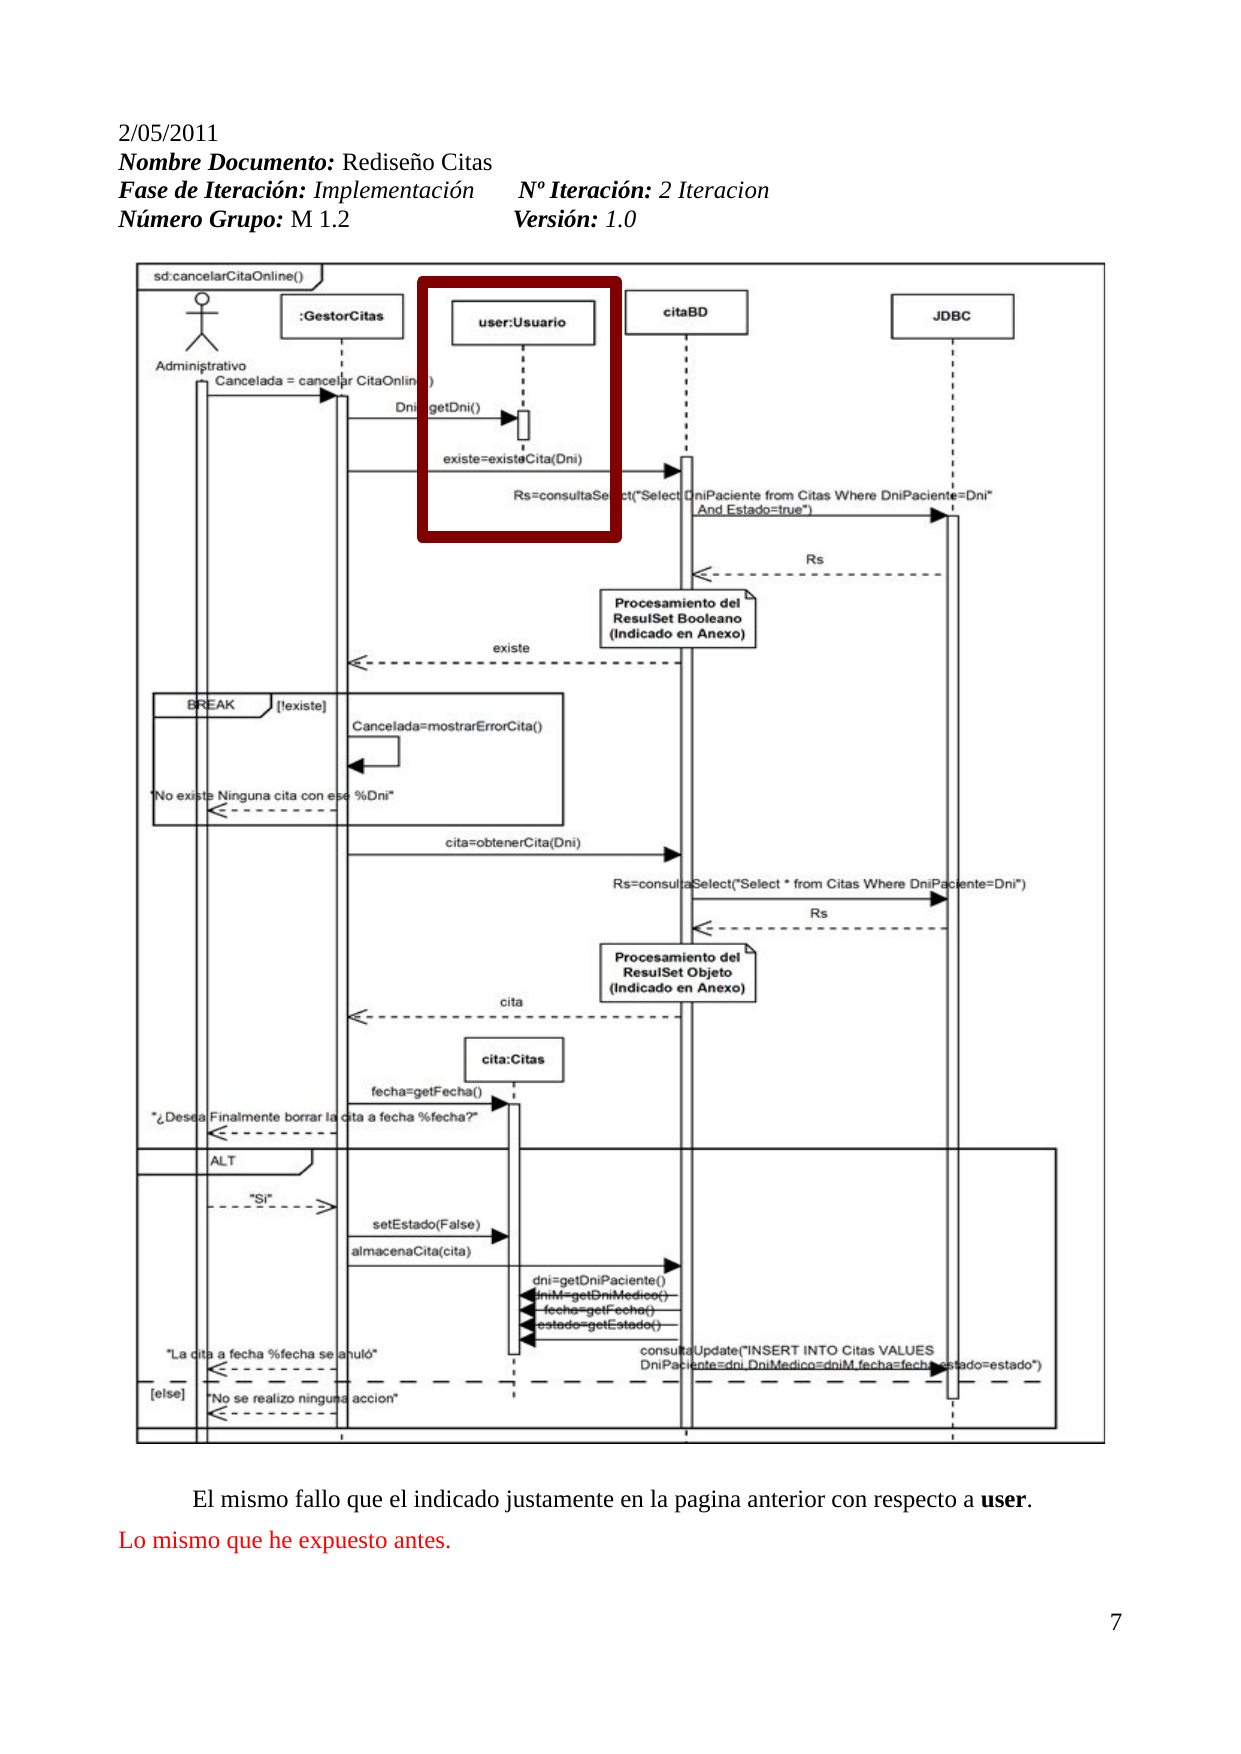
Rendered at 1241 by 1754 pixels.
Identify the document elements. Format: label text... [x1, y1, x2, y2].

text El mismo fallo que el indicado justamente en la pagina anterior con respecto a user. [118, 1484, 1122, 1513]
picture [135, 262, 1106, 1444]
text Lo mismo que he expuesto antes. [118, 1526, 1122, 1554]
